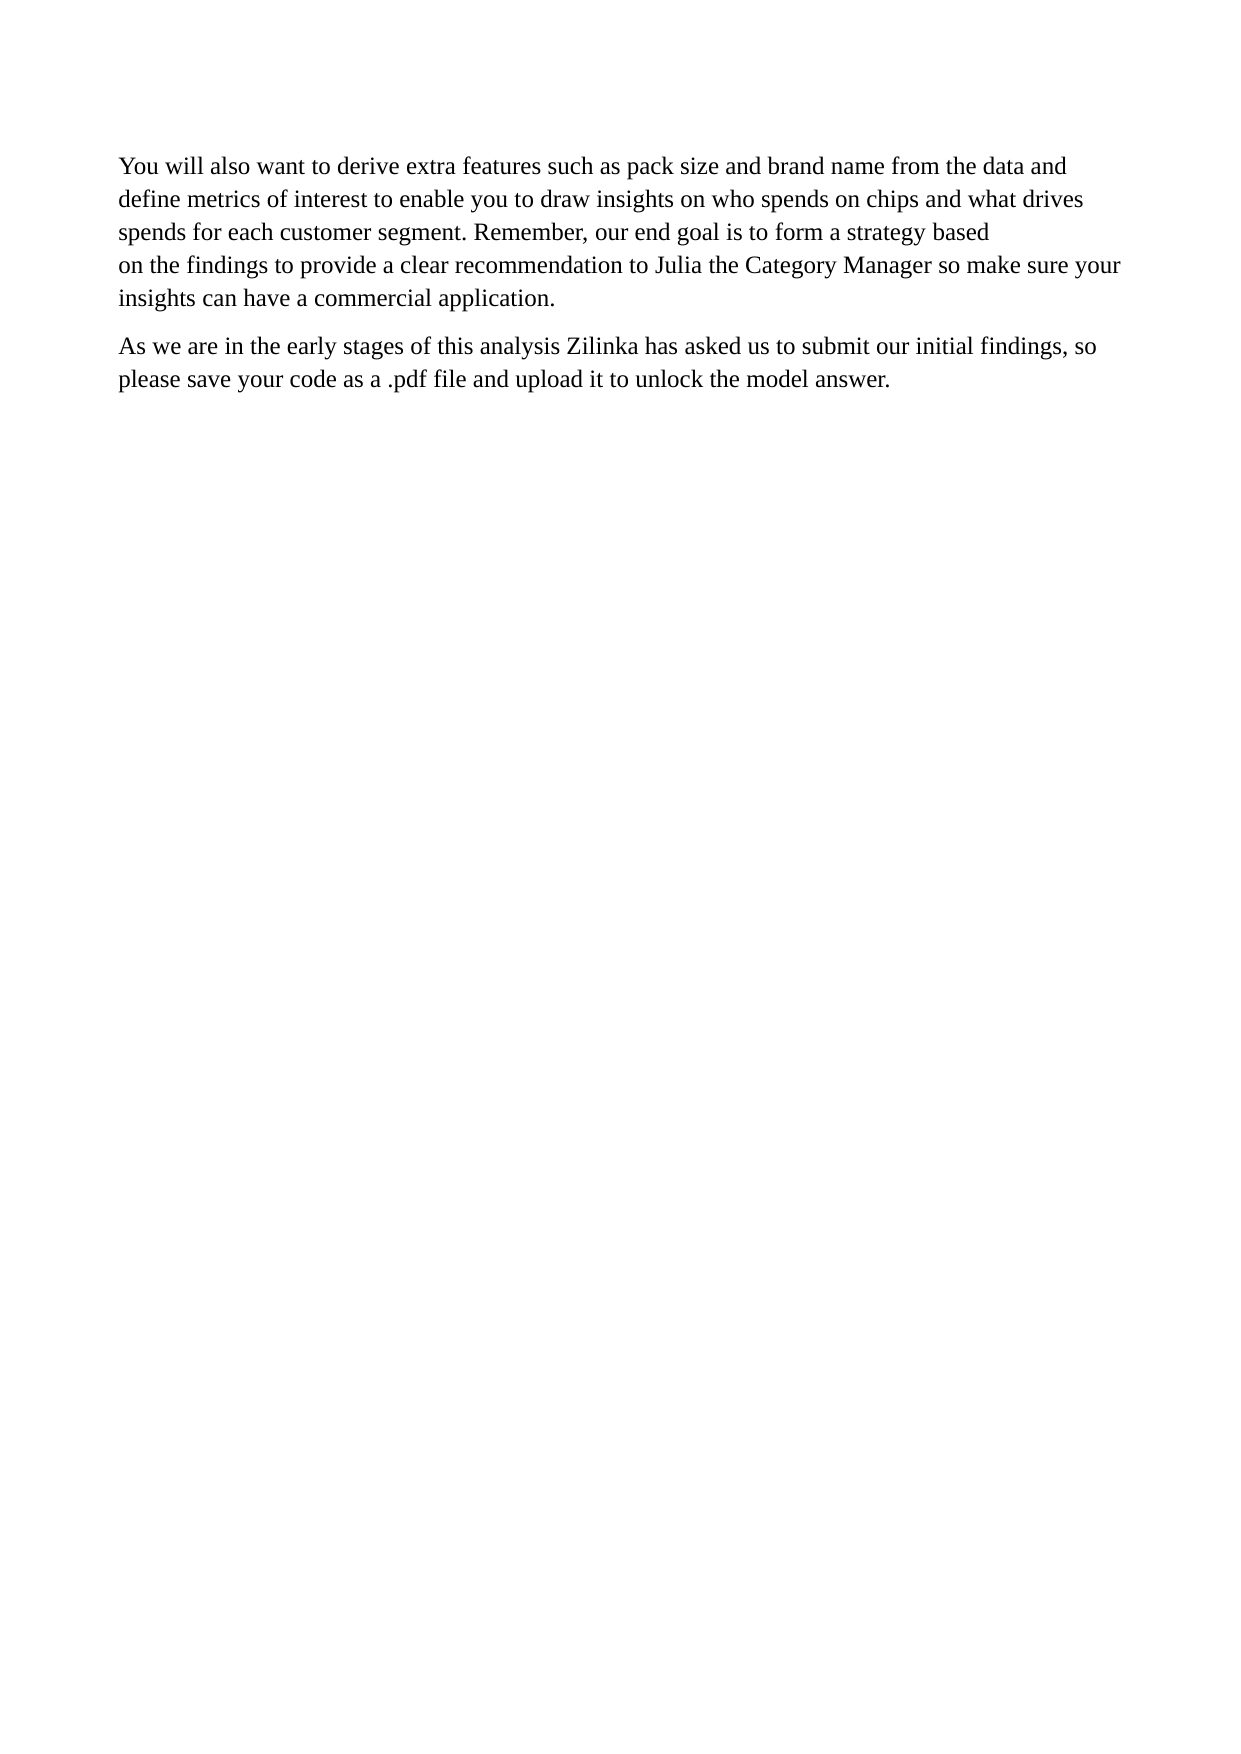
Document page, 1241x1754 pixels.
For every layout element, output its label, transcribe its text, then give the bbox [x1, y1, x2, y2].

text As we are in the early stages of this analysis Zilinka has asked us to submit our initial findings, so please save your code as a .pdf file and upload it to unlock the model answer. [118, 331, 1122, 393]
text You will also want to derive extra features such as pack size and brand name from the data and define metrics of interest to enable you to draw insights on who spends on chips and what drives spends for each customer segment. Remember, our end goal is to form a strategy based on the findings to provide a clear recommendation to Julia the Category Manager so make sure your insights can have a commercial application. [118, 118, 1122, 312]
